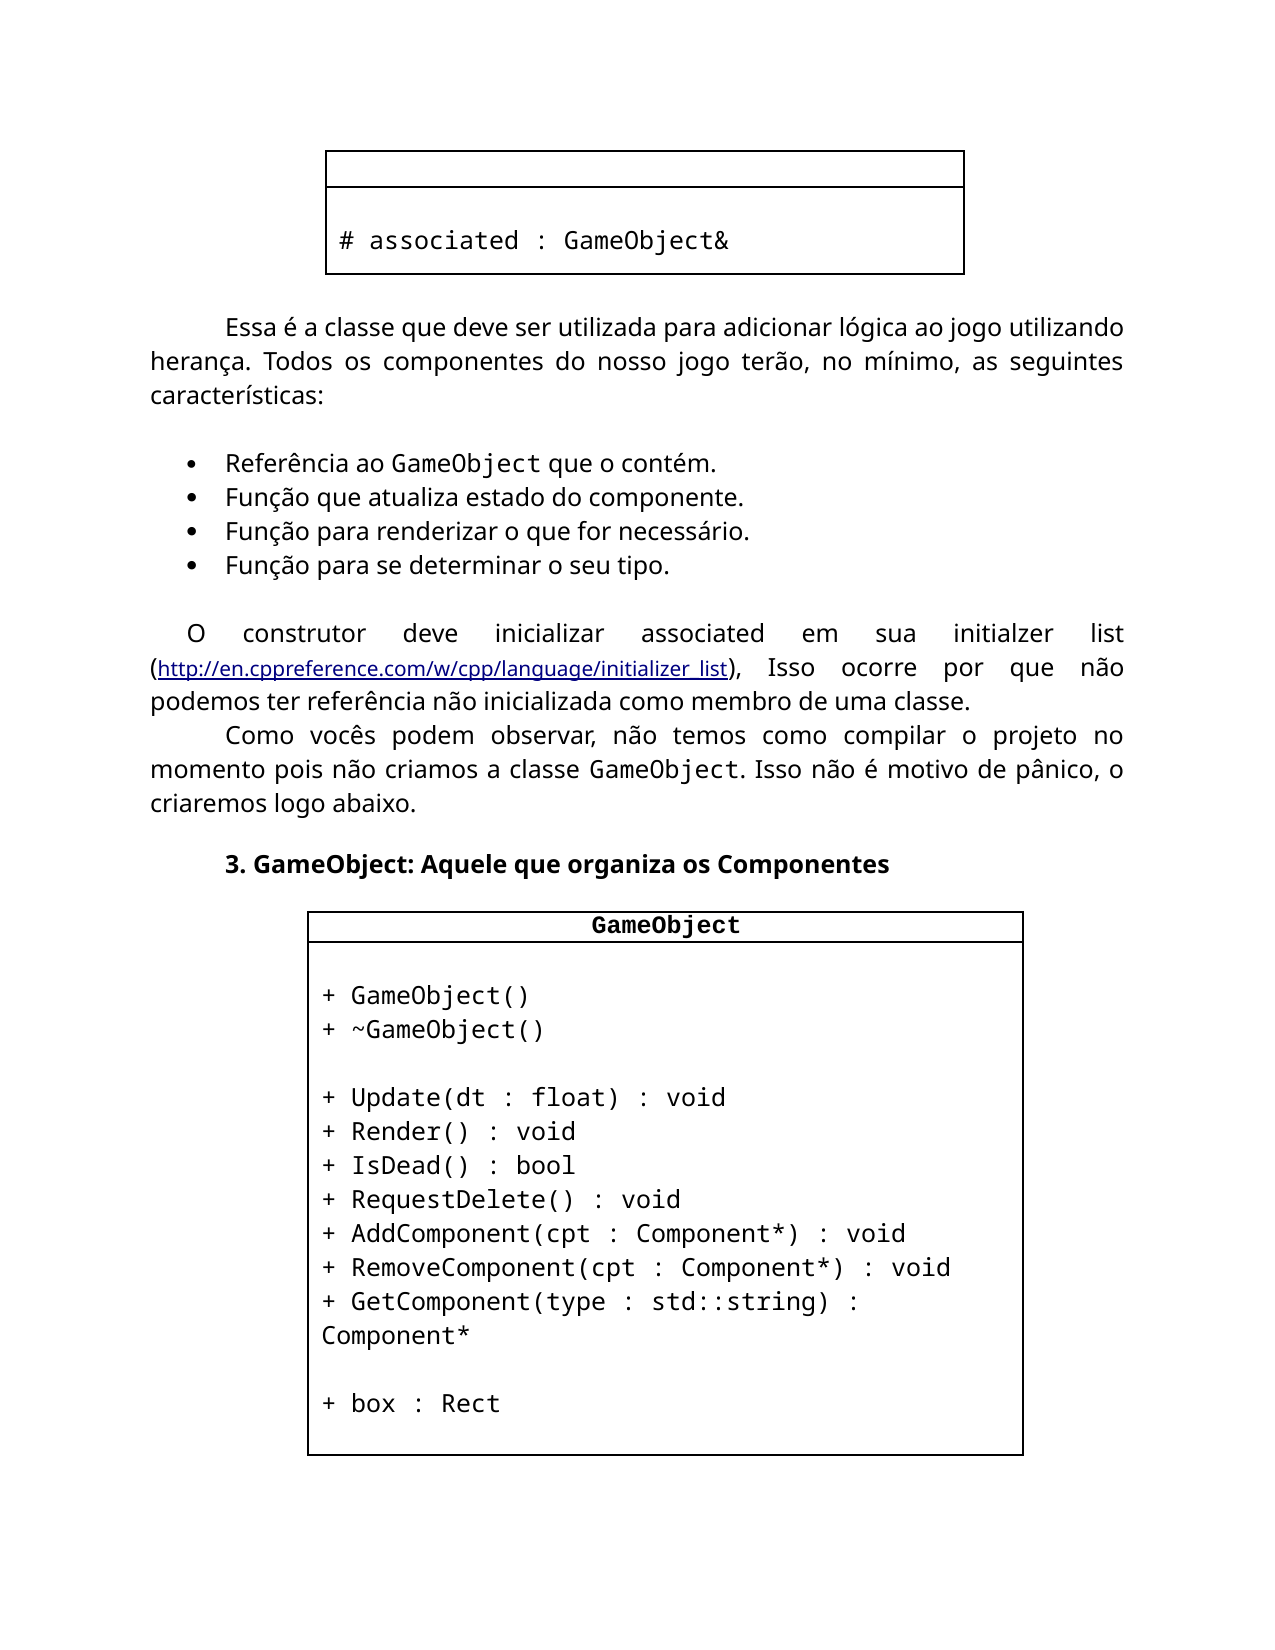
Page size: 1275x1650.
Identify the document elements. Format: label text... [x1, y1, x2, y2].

list Função para se determinar o seu tipo. [187, 548, 1125, 582]
list Referência ao GameObject que o contém. [187, 445, 1125, 479]
table_header GameObject [309, 913, 1022, 941]
text O construtor deve inicializar associated em sua initialzer list (http://en.cppreference.com/w/cpp/language/initializer_list), Isso ocorre por que não podemos ter referência não inicializada como membro de uma classe. [150, 616, 1125, 718]
text Essa é a classe que deve ser utilizada para adicionar lógica ao jogo utilizando herança. Todos os componentes do nosso jogo terão, no mínimo, as seguintes características: [150, 309, 1125, 411]
list Função que atualiza estado do componente. [187, 479, 1125, 513]
text 3. GameObject: Aquele que organiza os Componentes [150, 846, 1125, 881]
table_cell [327, 152, 963, 186]
table_cell + GameObject() + ~GameObject() + Update(dt : float) : void + Render() : void + IsDead() : bool + RequestDelete() : void + AddComponent(cpt : Component*) : void + RemoveComponent(cpt : Component*) : void + GetComponent(type : std::string) : Component* + box : Rect [309, 943, 1022, 1454]
table_cell # associated : GameObject& [327, 188, 963, 273]
text Como vocês podem observar, não temos como compilar o projeto no momento pois não criamos a classe GameObject. Isso não é motivo de pânico, o criaremos logo abaixo. [150, 718, 1125, 820]
list Função para renderizar o que for necessário. [187, 513, 1125, 548]
